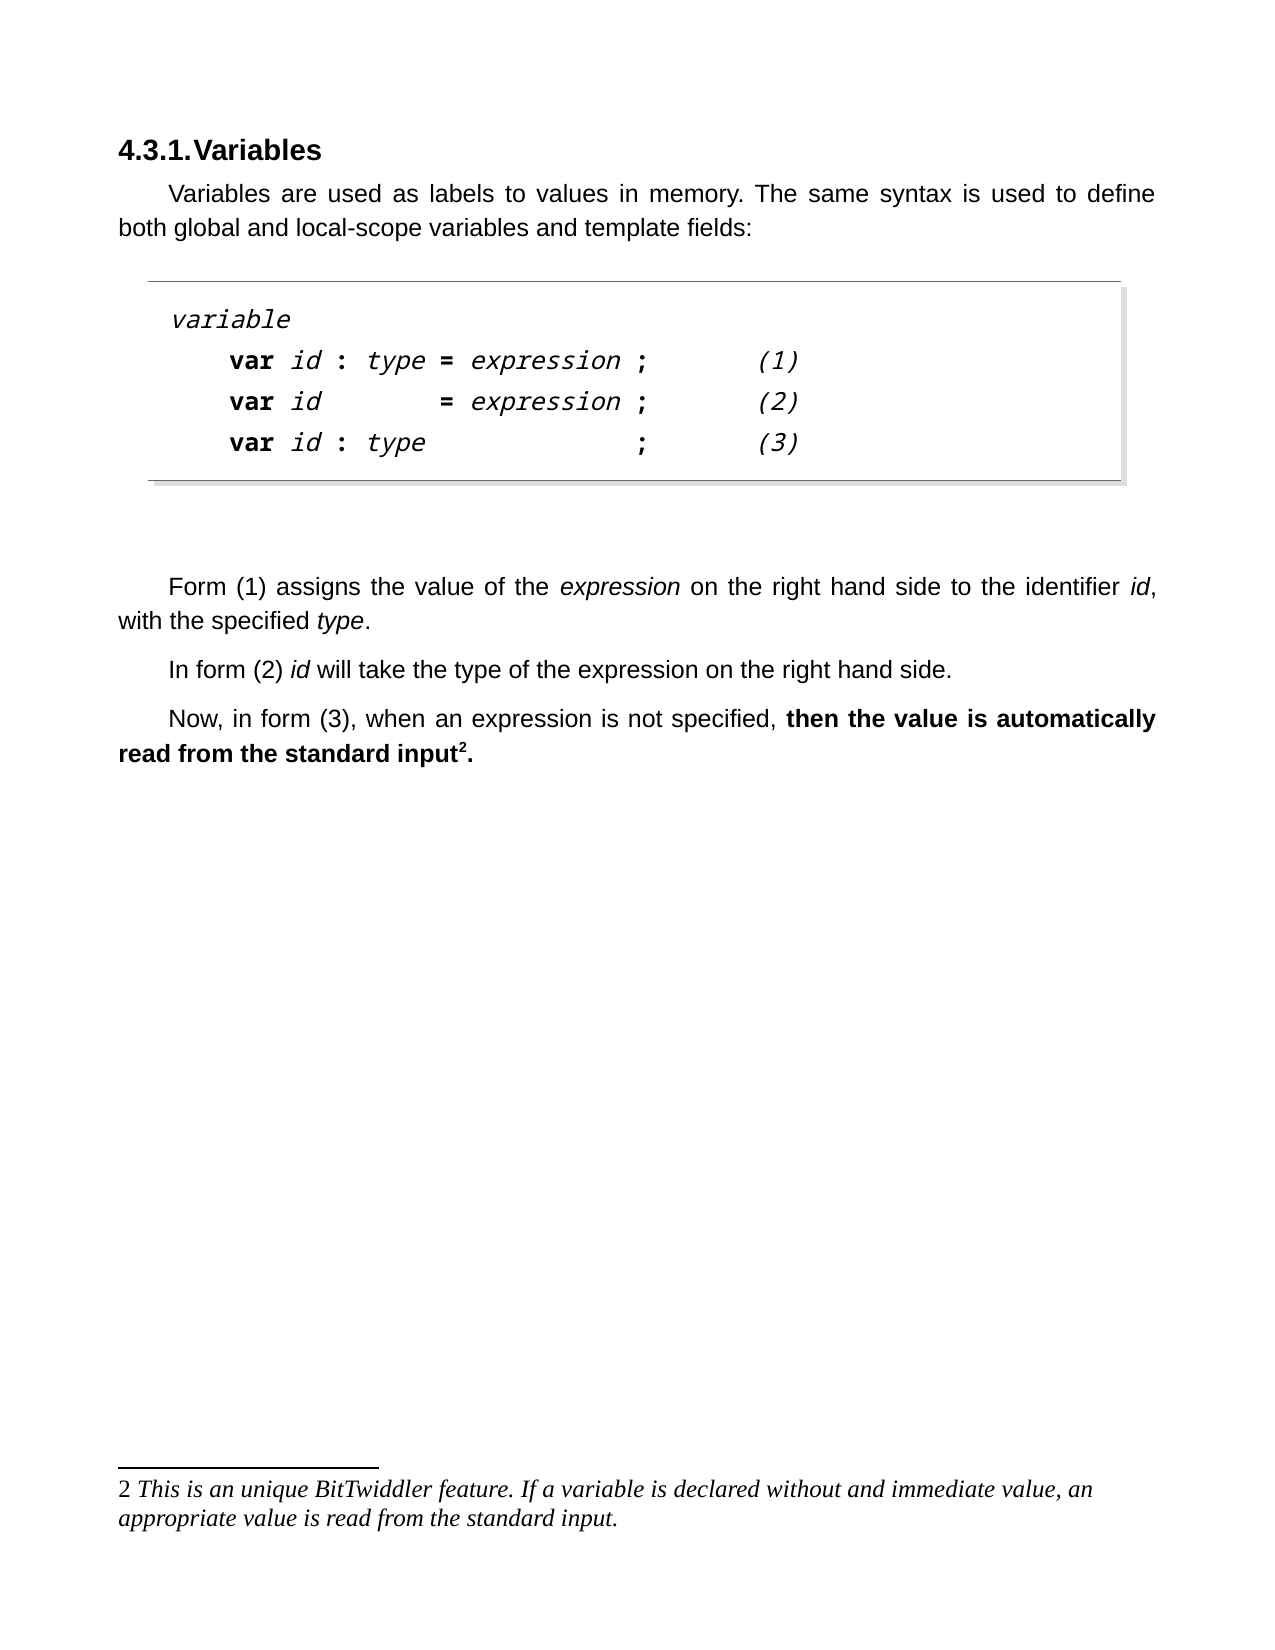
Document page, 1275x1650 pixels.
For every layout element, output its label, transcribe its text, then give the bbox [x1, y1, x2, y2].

text var id = expression ; (2) [148, 363, 1121, 403]
text Variables are used as labels to values in memory. The same syntax is used to define both global and local-scope variables and template fields: [118, 179, 1157, 242]
text This is an unique BitTwiddler feature. If a variable is declared without and immediate value, an appropriate value is read from the standard input. [118, 1474, 1157, 1532]
text var id : type = expression ; (1) [148, 322, 1121, 363]
text Form (1) assigns the value of the expression on the right hand side to the identifier id, with the specified type. [118, 572, 1157, 635]
text var id : type ; (3) [148, 403, 1121, 480]
text In form (2) id will take the type of the expression on the right hand side. [118, 655, 1157, 684]
subtitle Variables [118, 133, 1157, 166]
text Now, in form (3), when an expression is not specified, then the value is automatically read from the standard input. [118, 704, 1157, 768]
text variable [148, 282, 1121, 322]
